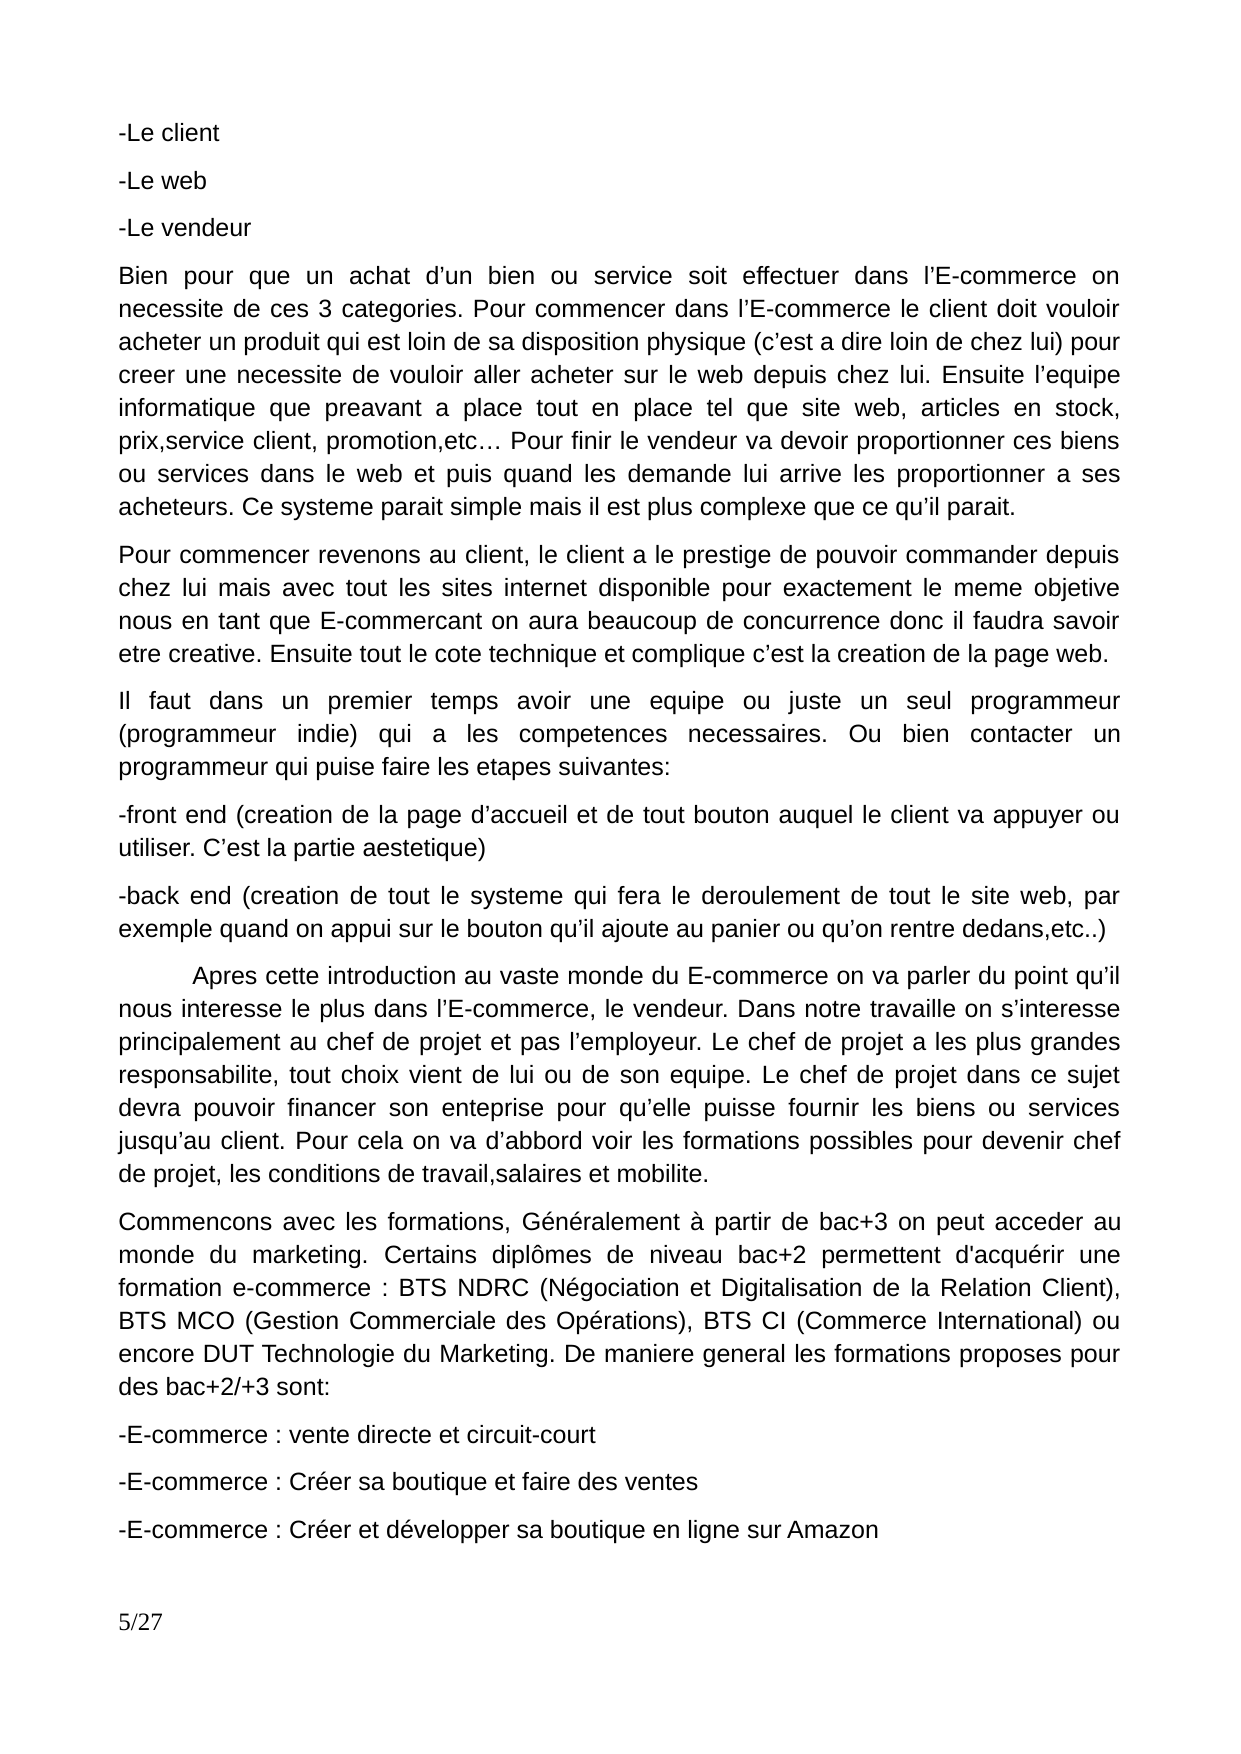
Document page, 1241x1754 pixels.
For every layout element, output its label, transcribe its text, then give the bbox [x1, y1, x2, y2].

text -E-commerce : Créer sa boutique et faire des ventes [118, 1467, 1122, 1496]
text -E-commerce : vente directe et circuit-court [118, 1420, 1122, 1448]
text -front end (creation de la page d’accueil et de tout bouton auquel le client va appuyer ou utiliser. C’est la partie aestetique) [118, 800, 1122, 862]
text -back end (creation de tout le systeme qui fera le deroulement de tout le site web, par exemple quand on appui sur le bouton qu’il ajoute au panier ou qu’on rentre dedans,etc..) [118, 881, 1122, 942]
text Il faut dans un premier temps avoir une equipe ou juste un seul programmeur (programmeur indie) qui a les competences necessaires. Ou bien contacter un programmeur qui puise faire les etapes suivantes: [118, 686, 1122, 781]
text Commencons avec les formations, Généralement à partir de bac+3 on peut acceder au monde du marketing. Certains diplômes de niveau bac+2 permettent d'acquérir une formation e-commerce : BTS NDRC (Négociation et Digitalisation de la Relation Client), BTS MCO (Gestion Commerciale des Opérations), BTS CI (Commerce International) ou encore DUT Technologie du Marketing. De maniere general les formations proposes pour des bac+2/+3 sont: [118, 1207, 1122, 1401]
text Bien pour que un achat d’un bien ou service soit effectuer dans l’E-commerce on necessite de ces 3 categories. Pour commencer dans l’E-commerce le client doit vouloir acheter un produit qui est loin de sa disposition physique (c’est a dire loin de chez lui) pour creer une necessite de vouloir aller acheter sur le web depuis chez lui. Ensuite l’equipe informatique que preavant a place tout en place tel que site web, articles en stock, prix,service client, promotion,etc… Pour finir le vendeur va devoir proportionner ces biens ou services dans le web et puis quand les demande lui arrive les proportionner a ses acheteurs. Ce systeme parait simple mais il est plus complexe que ce qu’il parait. [118, 261, 1122, 521]
text Apres cette introduction au vaste monde du E-commerce on va parler du point qu’il nous interesse le plus dans l’E-commerce, le vendeur. Dans notre travaille on s’interesse principalement au chef de projet et pas l’employeur. Le chef de projet a les plus grandes responsabilite, tout choix vient de lui ou de son equipe. Le chef de projet dans ce sujet devra pouvoir financer son enteprise pour qu’elle puisse fournir les biens ou services jusqu’au client. Pour cela on va d’abbord voir les formations possibles pour devenir chef de projet, les conditions de travail,salaires et mobilite. [118, 961, 1122, 1188]
text -E-commerce : Créer et développer sa boutique en ligne sur Amazon [118, 1515, 1122, 1544]
text -Le vendeur [118, 213, 1122, 242]
text Pour commencer revenons au client, le client a le prestige de pouvoir commander depuis chez lui mais avec tout les sites internet disponible pour exactement le meme objetive nous en tant que E-commercant on aura beaucoup de concurrence donc il faudra savoir etre creative. Ensuite tout le cote technique et complique c’est la creation de la page web. [118, 540, 1122, 667]
text -Le client [118, 118, 1122, 147]
text -Le web [118, 166, 1122, 194]
